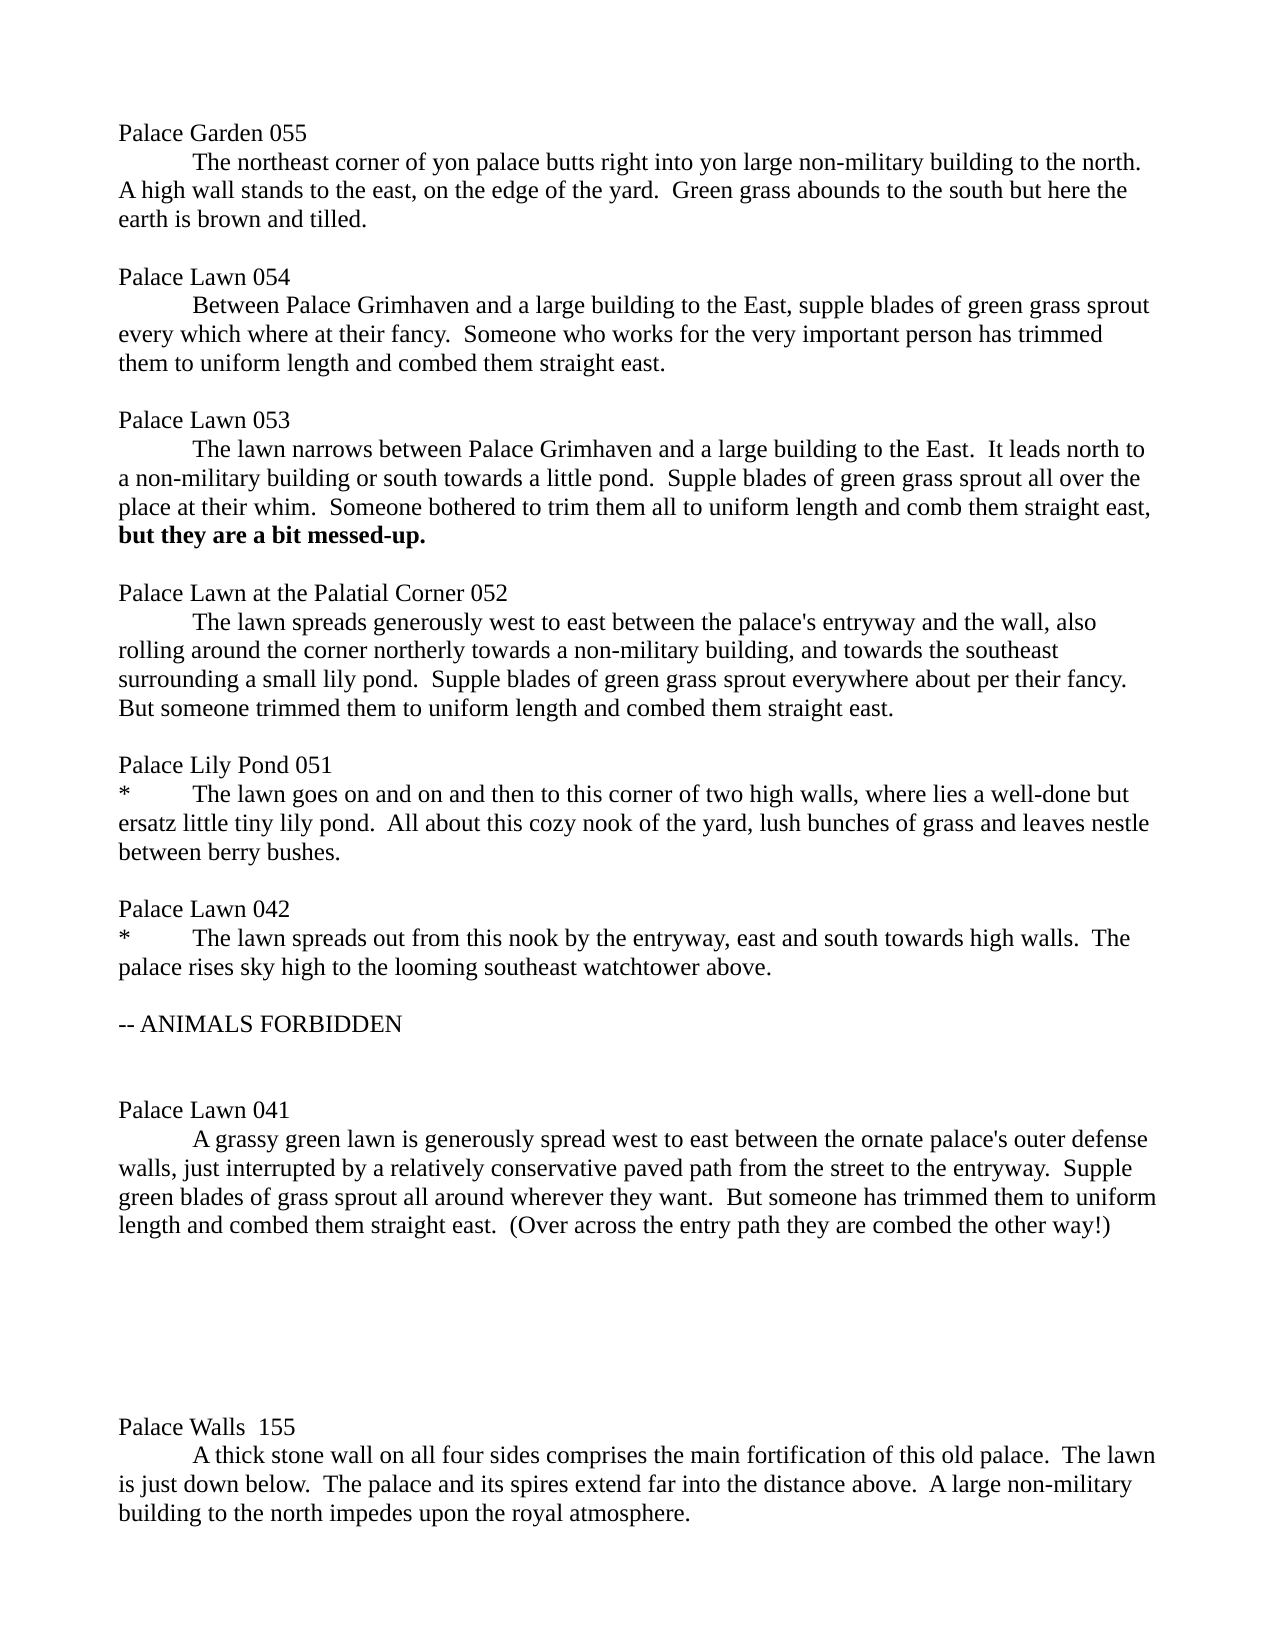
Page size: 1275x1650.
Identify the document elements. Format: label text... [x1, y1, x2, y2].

text The lawn spreads generously west to east between the palace's entryway and the wall, also rolling around the corner northerly towards a non-military building, and towards the southeast surrounding a small lily pond. Supple blades of green grass sprout everywhere about per their fancy. But someone trimmed them to uniform length and combed them straight east. [118, 607, 1157, 722]
text Palace Lawn 042 [118, 894, 1157, 923]
text Palace Lawn 053 [118, 406, 1157, 434]
text * The lawn spreads out from this nook by the entryway, east and south towards high walls. The palace rises sky high to the looming southeast watchtower above. [118, 923, 1157, 981]
text A grassy green lawn is generously spread west to east between the ornate palace's outer defense walls, just interrupted by a relatively conservative paved path from the street to the entryway. Supple green blades of grass sprout all around wherever they want. But someone has trimmed them to uniform length and combed them straight east. (Over across the entry path they are combed the other way!) [118, 1124, 1157, 1239]
text Palace Lawn 041 [118, 1096, 1157, 1124]
text The northeast corner of yon palace butts right into yon large non-military building to the north. A high wall stands to the east, on the edge of the yard. Green grass abounds to the south but here the earth is brown and tilled. [118, 147, 1157, 233]
text The lawn narrows between Palace Grimhaven and a large building to the East. It leads north to a non-military building or south towards a little pond. Supple blades of green grass sprout all over the place at their whim. Someone bothered to trim them all to uniform length and comb them straight east, but they are a bit messed-up. [118, 434, 1157, 549]
text Palace Lily Pond 051 [118, 751, 1157, 779]
text A thick stone wall on all four sides comprises the main fortification of this old palace. The lawn is just down below. The palace and its spires extend far into the distance above. A large non-military building to the north impedes upon the royal atmosphere. [118, 1441, 1157, 1527]
text Between Palace Grimhaven and a large building to the East, supple blades of green grass sprout every which where at their fancy. Someone who works for the very important person has trimmed them to uniform length and combed them straight east. [118, 291, 1157, 377]
text Palace Walls 155 [118, 1412, 1157, 1441]
text -- ANIMALS FORBIDDEN [118, 1009, 1157, 1038]
text Palace Lawn at the Palatial Corner 052 [118, 578, 1157, 607]
text * The lawn goes on and on and then to this corner of two high walls, where lies a well-done but ersatz little tiny lily pond. All about this cozy nook of the yard, lush bunches of grass and leaves nestle between berry bushes. [118, 779, 1157, 866]
text Palace Lawn 054 [118, 262, 1157, 291]
text Palace Garden 055 [118, 118, 1157, 147]
